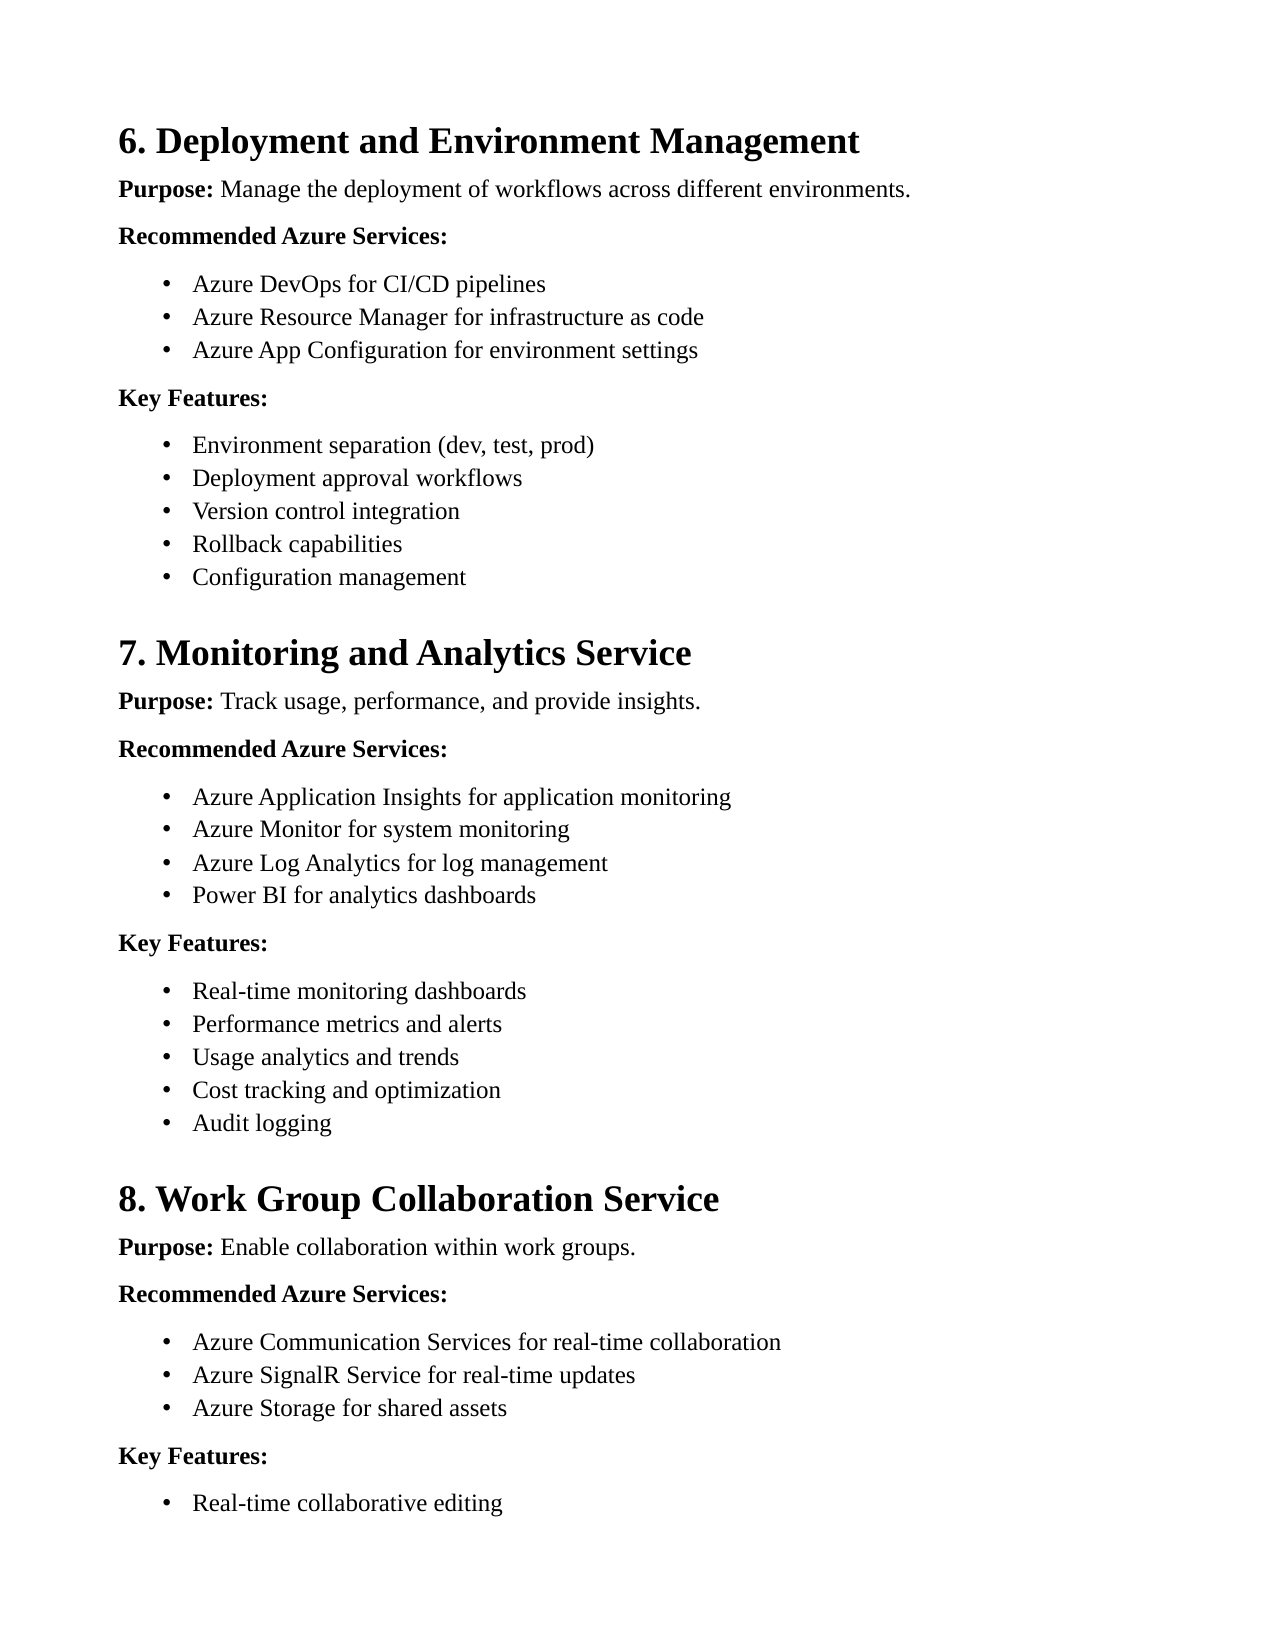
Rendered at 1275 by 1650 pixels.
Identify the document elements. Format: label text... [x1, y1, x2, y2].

list Azure Storage for shared assets [162, 1393, 1157, 1422]
text Recommended Azure Services: [118, 221, 1157, 250]
text Recommended Azure Services: [118, 734, 1157, 763]
list Cost tracking and optimization [162, 1075, 1157, 1104]
list Azure Application Insights for application monitoring [162, 782, 1157, 810]
text Recommended Azure Services: [118, 1279, 1157, 1308]
list Usage analytics and trends [162, 1042, 1157, 1071]
text Key Features: [118, 1441, 1157, 1469]
list Audit logging [162, 1108, 1157, 1137]
subtitle 7. Monitoring and Analytics Service [118, 631, 1157, 674]
list Power BI for analytics dashboards [162, 881, 1157, 909]
list Version control integration [162, 496, 1157, 525]
text Key Features: [118, 928, 1157, 957]
subtitle 6. Deployment and Environment Management [118, 118, 1157, 161]
list Real-time collaborative editing [162, 1488, 1157, 1517]
list Azure Resource Manager for infrastructure as code [162, 302, 1157, 331]
subtitle 8. Work Group Collaboration Service [118, 1176, 1157, 1219]
list Azure Communication Services for real-time collaboration [162, 1327, 1157, 1356]
list Configuration management [162, 562, 1157, 591]
list Azure Monitor for system monitoring [162, 814, 1157, 843]
list Real-time monitoring dashboards [162, 976, 1157, 1004]
list Azure Log Analytics for log management [162, 848, 1157, 876]
list Environment separation (dev, test, prod) [162, 430, 1157, 459]
text Purpose: Track usage, performance, and provide insights. [118, 686, 1157, 715]
list Azure DevOps for CI/CD pipelines [162, 269, 1157, 298]
list Performance metrics and alerts [162, 1009, 1157, 1038]
text Key Features: [118, 383, 1157, 411]
list Deployment approval workflows [162, 463, 1157, 492]
list Rollback capabilities [162, 529, 1157, 558]
list Azure App Configuration for environment settings [162, 335, 1157, 364]
text Purpose: Manage the deployment of workflows across different environments. [118, 174, 1157, 202]
list Azure SignalR Service for real-time updates [162, 1360, 1157, 1389]
text Purpose: Enable collaboration within work groups. [118, 1232, 1157, 1261]
